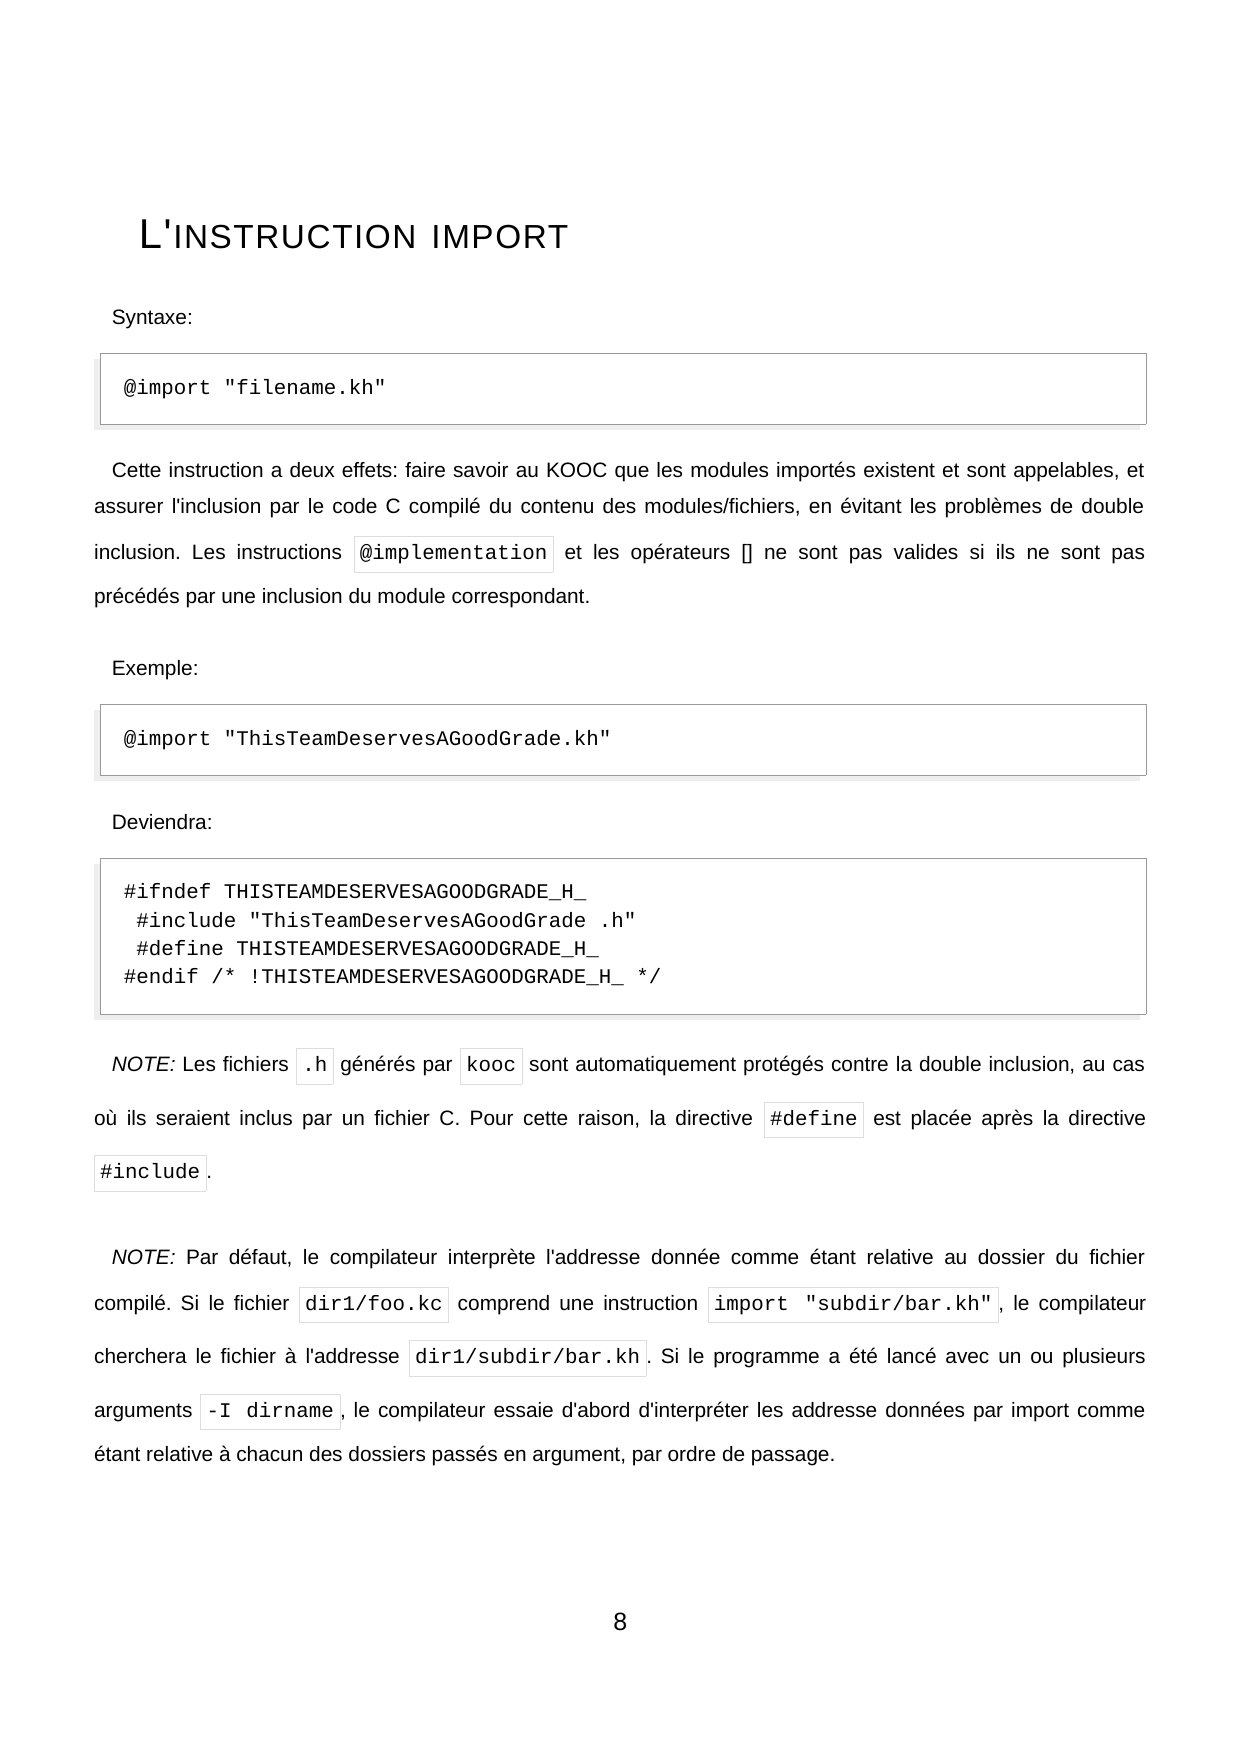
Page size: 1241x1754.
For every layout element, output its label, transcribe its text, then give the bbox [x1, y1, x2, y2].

text Deviendra: [94, 809, 1146, 833]
text #ifndef THISTEAMDESERVESAGOODGRADE_H_ [101, 859, 1146, 886]
text NOTE: Par défaut, le compilateur interprète l'addresse donnée comme étant relative au dossier du fichier compilé. Si le fichier dir1/foo.kc comprend une instruction import "subdir/bar.kh", le compilateur cherchera le fichier à l'addresse dir1/subdir/bar.kh. Si le programme a été lancé avec un ou plusieurs arguments -I dirname, le compilateur essaie d'abord d'interpréter les addresse données par import comme étant relative à chacun des dossiers passés en argument, par ordre de passage. [94, 1245, 1146, 1465]
text @import "ThisTeamDeservesAGoodGrade.kh" [101, 705, 1146, 775]
text #include "ThisTeamDeservesAGoodGrade .h" [101, 886, 1146, 914]
text Cette instruction a deux effets: faire savoir au KOOC que les modules importés existent et sont appelables, et assurer l'inclusion par le code C compilé du contenu des modules/fichiers, en évitant les problèmes de double inclusion. Les instructions @implementation et les opérateurs [] ne sont pas valides si ils ne sont pas précédés par une inclusion du module correspondant. [94, 458, 1146, 608]
text #define THISTEAMDESERVESAGOODGRADE_H_ [101, 914, 1146, 943]
text Syntaxe: [94, 304, 1146, 328]
text #endif /* !THISTEAMDESERVESAGOODGRADE_H_ */ [101, 943, 1146, 1014]
text @import "filename.kh" [101, 354, 1146, 424]
text Exemple: [94, 656, 1146, 680]
subtitle L'instruction import [139, 209, 1146, 257]
text NOTE: Les fichiers .h générés par kooc sont automatiquement protégés contre la double inclusion, au cas où ils seraient inclus par un fichier C. Pour cette raison, la directive #define est placée après la directive #include. [94, 1048, 1146, 1191]
